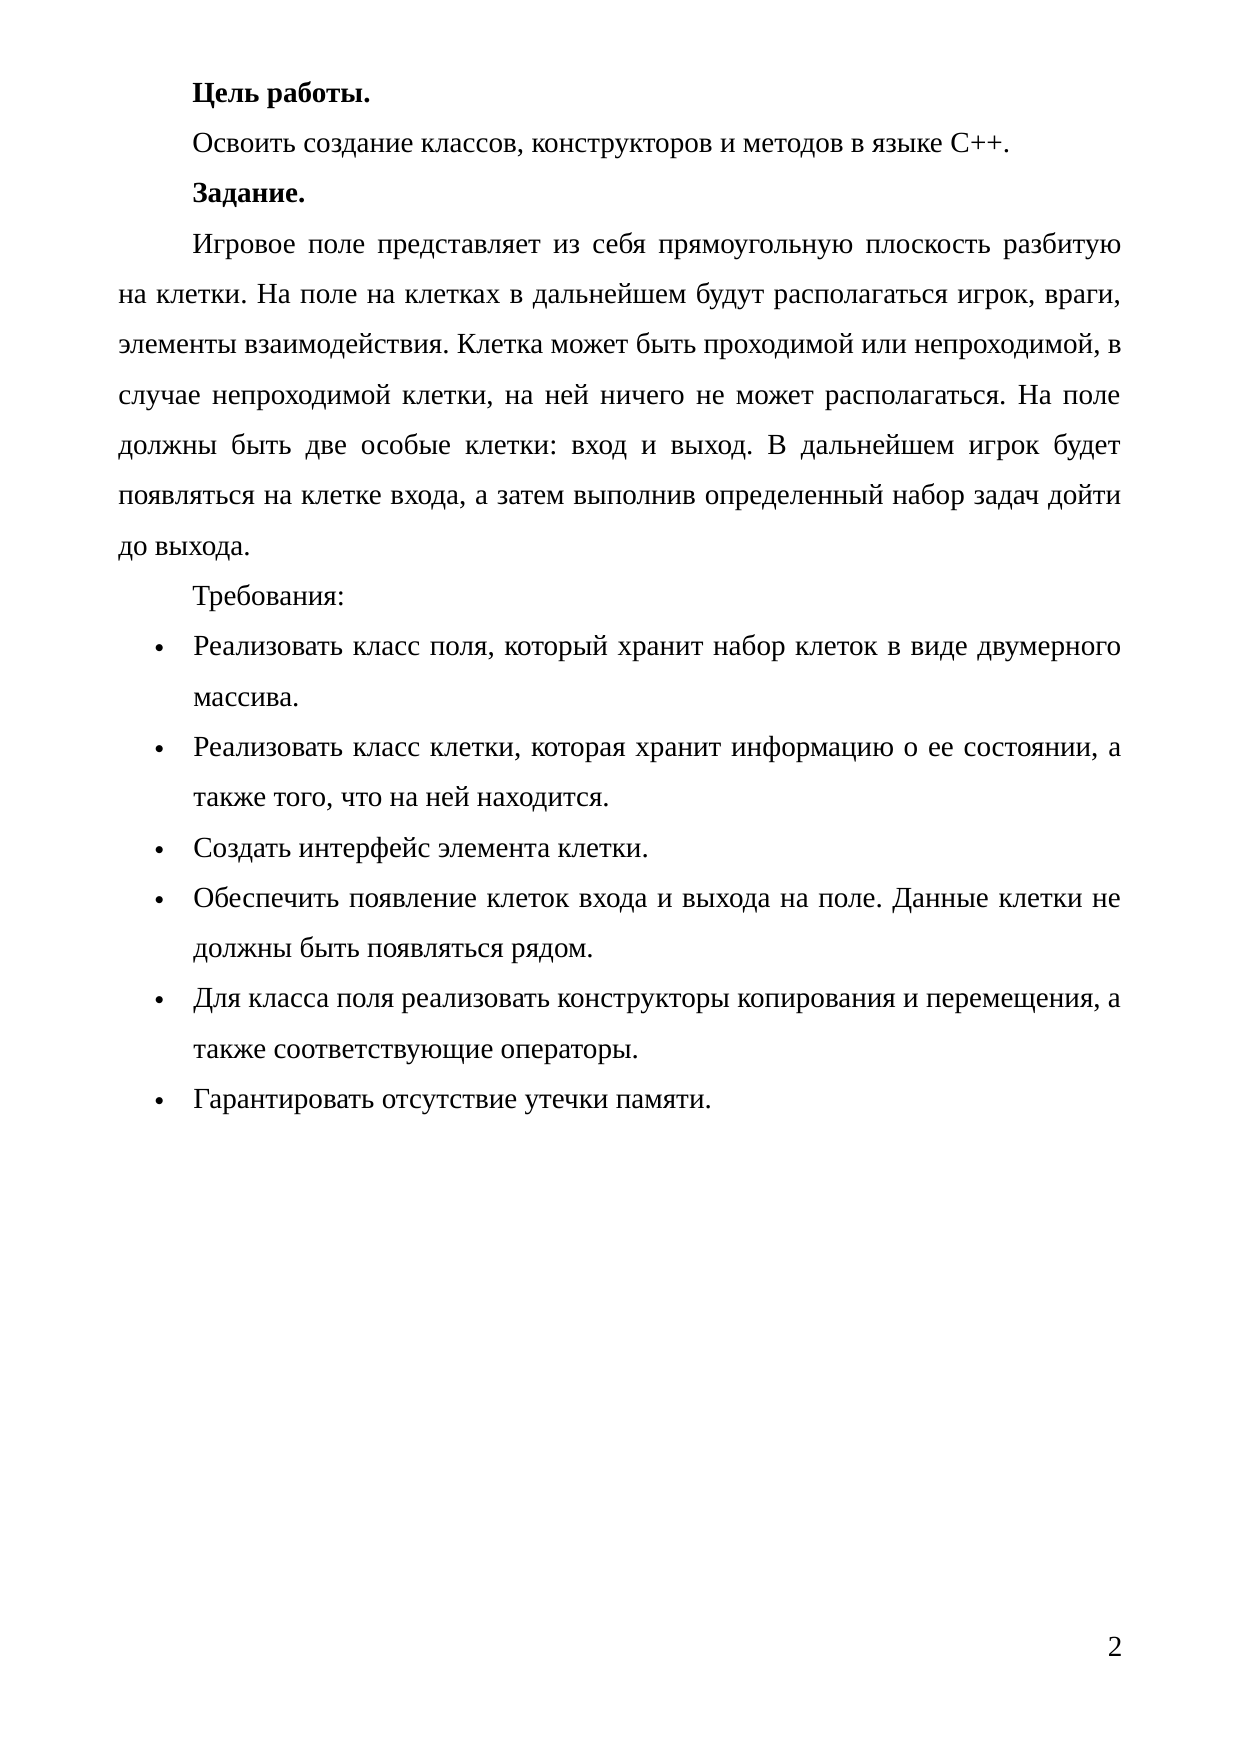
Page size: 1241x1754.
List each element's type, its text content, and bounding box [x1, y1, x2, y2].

list Создать интерфейс элемента клетки. [156, 830, 1122, 863]
subtitle Цель работы. [118, 75, 1122, 108]
list Для класса поля реализовать конструкторы копирования и перемещения, а также соответствующие операторы. [156, 981, 1122, 1064]
text Требования: [118, 578, 1122, 612]
text Освоить создание классов, конструкторов и методов в языке C++. [118, 125, 1122, 159]
list Реализовать класс клетки, которая хранит информацию о ее состоянии, а также того, что на ней находится. [156, 729, 1122, 813]
subtitle Задание. [118, 176, 1122, 209]
text Игровое поле представляет из себя прямоугольную плоскость разбитую на клетки. На поле на клетках в дальнейшем будут располагаться игрок, враги, элементы взаимодействия. Клетка может быть проходимой или непроходимой, в случае непроходимой клетки, на ней ничего не может располагаться. На поле должны быть две особые клетки: вход и выход. В дальнейшем игрок будет появляться на клетке входа, а затем выполнив определенный набор задач дойти до выхода. [118, 226, 1122, 561]
list Обеспечить появление клеток входа и выхода на поле. Данные клетки не должны быть появляться рядом. [156, 880, 1122, 964]
list Гарантировать отсутствие утечки памяти. [156, 1081, 1122, 1115]
list Реализовать класс поля, который хранит набор клеток в виде двумерного массива. [156, 628, 1122, 712]
